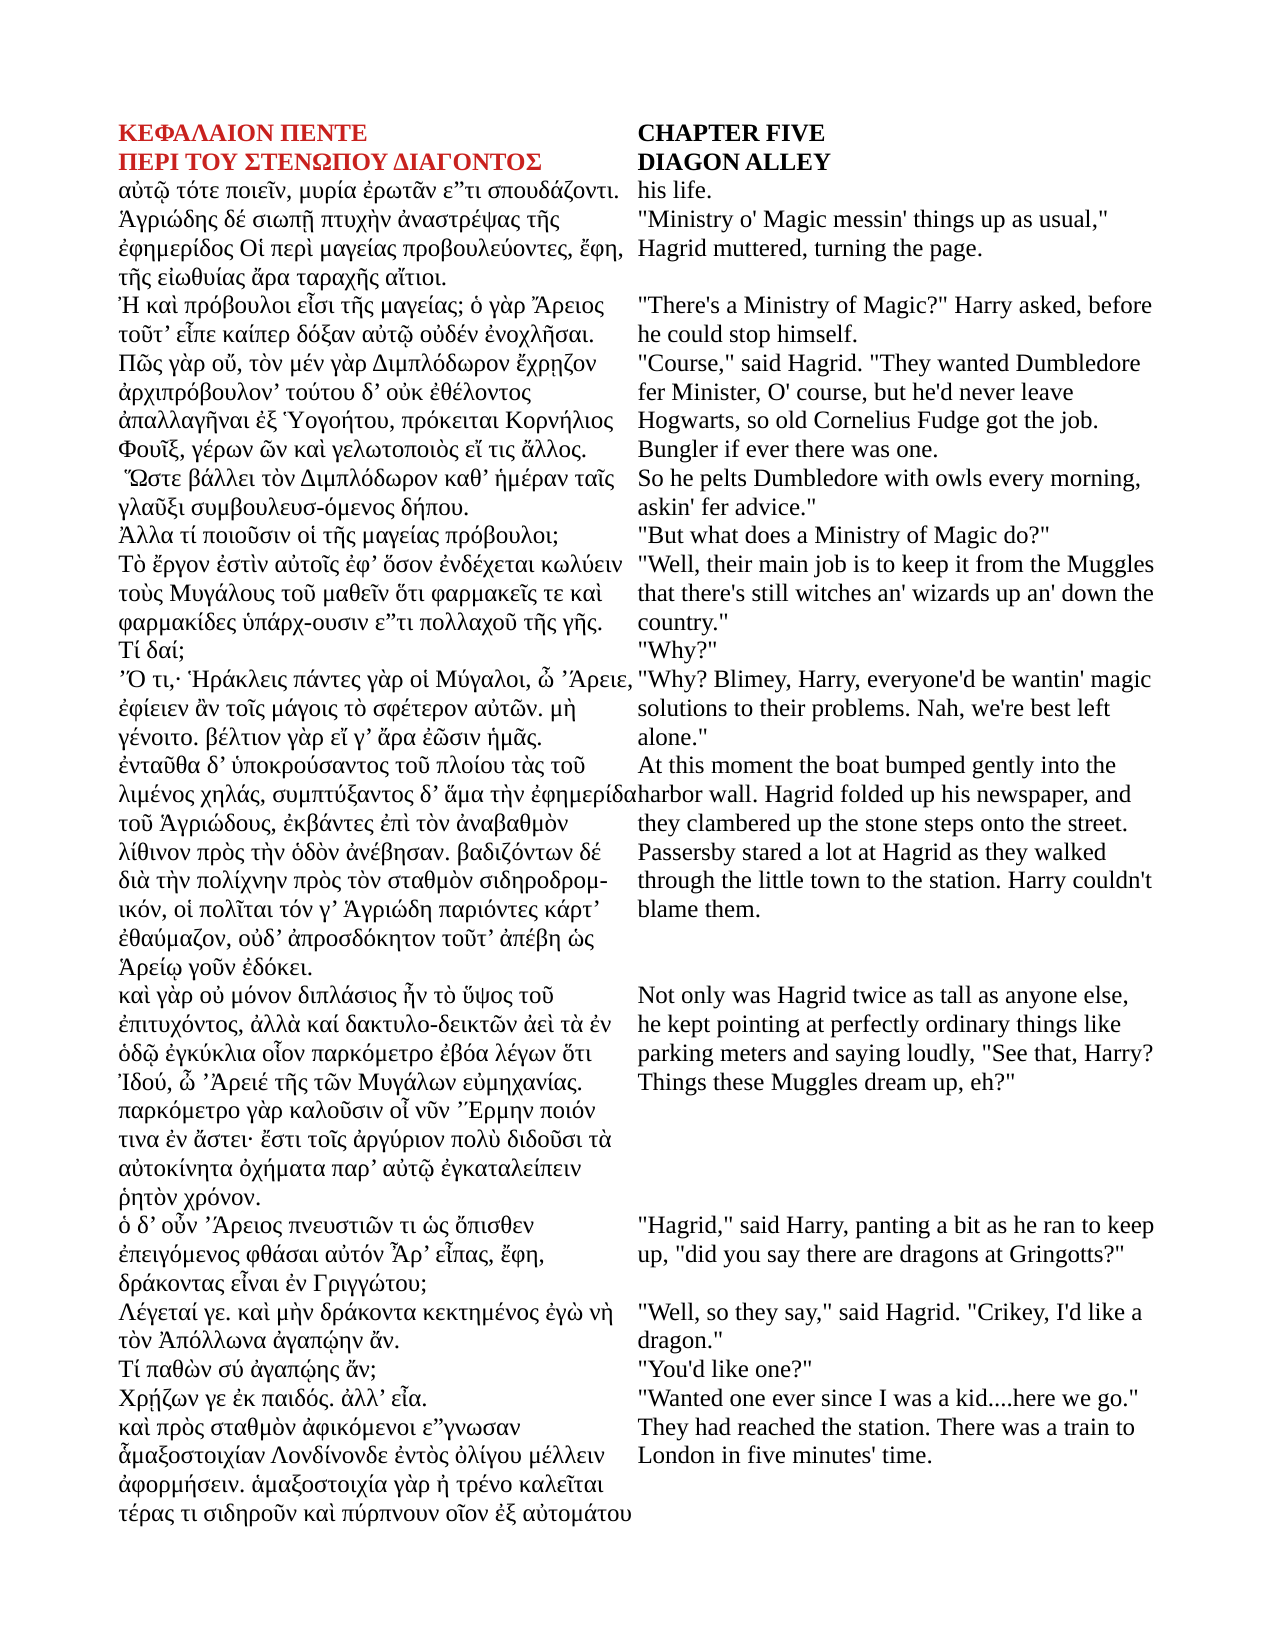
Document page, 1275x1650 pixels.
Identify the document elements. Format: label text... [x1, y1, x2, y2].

table_cell Τί δαί; [118, 636, 637, 664]
table_cell ὁ δ’ οὖν ’Άρειος πνευστιῶν τι ὡς ὄπισθεν ἐπειγόμενος φθάσαι αὐτόν Ἆρ’ εἶπας, ἔφη, δράκοντας εἶναι ἐν Γριγγώτου; [118, 1211, 637, 1297]
table_cell his life. [637, 176, 1157, 204]
table_header CHAPTER FIVE DIAGON ALLEY [637, 118, 1157, 176]
table_cell Ἁγριώδης δέ σιωπῇ πτυχὴν ἀναστρέψας τῆς ἐφημερίδος Οἱ περὶ μαγείας προβουλεύοντες, ἔφη, τῆς εἰωθυίας ἄρα ταραχῆς αἴτιοι. [118, 204, 637, 291]
table_cell Τὸ ἔργον ἐστὶν αὐτοῖς ἐφ’ ὅσον ἐνδέχεται κωλύειν τοὺς Μυγάλους τοῦ μαθεῖν ὅτι φαρμακεῖς τε καὶ φαρμακίδες ὑπάρχ-ουσιν ε”τι πολλαχοῦ τῆς γῆς. [118, 549, 637, 636]
table_cell "But what does a Ministry of Magic do?" [637, 521, 1157, 549]
table_cell αὐτῷ τότε ποιεῖν, μυρία ἐρωτᾶν ε”τι σπουδάζοντι. [118, 176, 637, 204]
table_cell "Why? Blimey, Harry, everyone'd be wantin' magic solutions to their problems. Nah, we're best left alone." [637, 664, 1157, 751]
table_cell καὶ πρὸς σταθμὸν ἀφικόμενοι ε”γνωσαν ἇμαξοστοιχίαν Λονδίνονδε ἐντὸς ὀλίγου μέλλειν ἀφορμήσειν. ἁμαξοστοιχία γὰρ ἠ τρένο καλεῖται τέρας τι σιδηροῦν καὶ πύρπνουν οῖον ἐξ αὐτομάτου [118, 1412, 637, 1527]
table_cell Τί παθὼν σύ ἀγαπῴης ἄν; [118, 1354, 637, 1383]
table_cell Πῶς γὰρ οὔ, τὸν μέν γὰρ Διμπλόδωρον ἔχρῃζον ἀρχιπρόβουλον’ τούτου δ’ οὐκ ἐθέλοντος ἀπαλλαγῆναι ἐξ Ὑογοήτου, πρόκειται Κορνήλιος Φουῖξ, γέρων ῶν καὶ γελωτοποιὸς εἴ τις ἄλλος. [118, 348, 637, 463]
table_cell Not only was Hagrid twice as tall as anyone else, he kept pointing at perfectly ordinary things like parking meters and saying loudly, "See that, Harry? Things these Muggles dream up, eh?" [637, 981, 1157, 1211]
table_header ΚΕΦΑΛΑΙΟΝ ΠΕΝΤΕ ΠΕΡΙ ΤΟΥ ΣΤΕΝΩΠΟΥ ΔΙΑΓΟΝΤΟΣ [118, 118, 637, 176]
table_cell ’Ό τι,· Ἡράκλεις πάντες γὰρ οἱ Μύγαλοι, ὦ ’Άρειε, ἐφίειεν ἂν τοῖς μάγοις τὸ σφέτερον αὐτῶν. μὴ γένοιτο. βέλτιον γὰρ εἴ γ’ ἄρα ἐῶσιν ἡμᾶς. [118, 664, 637, 751]
table_cell "Wanted one ever since I was a kid....here we go." [637, 1383, 1157, 1412]
table_cell "Course," said Hagrid. "They wanted Dumbledore fer Minister, O' course, but he'd never leave Hogwarts, so old Cornelius Fudge got the job. Bungler if ever there was one. [637, 348, 1157, 463]
table_cell Ἀλλα τί ποιοῦσιν οἱ τῆς μαγείας πρόβουλοι; [118, 521, 637, 549]
table_cell "Well, their main job is to keep it from the Muggles that there's still witches an' wizards up an' down the country." [637, 549, 1157, 636]
table_cell "Ministry o' Magic messin' things up as usual," Hagrid muttered, turning the page. [637, 204, 1157, 291]
table_cell Ὥστε βάλλει τὸν Διμπλόδωρον καθ’ ἡμέραν ταῖς γλαῦξι συμβουλευσ-όμενος δήπου. [118, 463, 637, 521]
table_cell καὶ γὰρ οὐ μόνον διπλάσιος ἦν τὸ ὕψος τοῦ ἐπιτυχόντος, ἀλλὰ καί δακτυλο-δεικτῶν ἀεὶ τὰ ἐν ὁδῷ ἐγκύκλια οἷον παρκόμετρο ἐβόα λέγων ὅτι Ἰδού, ὦ ’Ἀρειέ τῆς τῶν Μυγάλων εὐμηχανίας. παρκόμετρο γὰρ καλοῦσιν οἶ νῦν ’Έρμην ποιόν τινα ἐν ἄστει· ἔστι τοῖς ἀργύριον πολὺ διδοῦσι τὰ αὐτοκίνητα ὀχήματα παρ’ αὐτῷ ἐγκαταλείπειν ῥητὸν χρόνον. [118, 981, 637, 1211]
table_cell They had reached the station. There was a train to London in five minutes' time. [637, 1412, 1157, 1527]
table_cell "Hagrid," said Harry, panting a bit as he ran to keep up, "did you say there are dragons at Gringotts?" [637, 1211, 1157, 1297]
table_cell Λέγεταί γε. καὶ μὴν δράκοντα κεκτημένος ἐγὼ νὴ τὸν Ἀπόλλωνα ἀγαπῴην ἄν. [118, 1297, 637, 1354]
table_cell Ἠ καὶ πρόβουλοι εἶσι τῆς μαγείας; ὁ γὰρ Ἄρειος τοῦτ’ εἷπε καίπερ δόξαν αὐτῷ οὐδέν ἐνοχλῆσαι. [118, 291, 637, 348]
table_cell At this moment the boat bumped gently into the harbor wall. Hagrid folded up his newspaper, and they clambered up the stone steps onto the street. Passersby stared a lot at Hagrid as they walked through the little town to the station. Harry couldn't blame them. [637, 751, 1157, 981]
table_cell "There's a Ministry of Magic?" Harry asked, before he could stop himself. [637, 291, 1157, 348]
table_cell "You'd like one?" [637, 1354, 1157, 1383]
table_cell Χρῄζων γε ἐκ παιδός. ἀλλ’ εἶα. [118, 1383, 637, 1412]
table_cell "Why?" [637, 636, 1157, 664]
table_cell ἐνταῦθα δ’ ὑποκρούσαντος τοῦ πλοίου τὰς τοῦ λιμένος χηλάς, συμπτύξαντος δ’ ἅμα τὴν ἐφημερίδα τοῦ Ἁγριώδους, ἐκβάντες ἐπὶ τὸν ἀναβαθμὸν λίθινον πρὸς τὴν ὁδὸν ἀνέβησαν. βαδιζόντων δέ διὰ τὴν πολίχνην πρὸς τὸν σταθμὸν σιδηροδρομ-ικόν, οἱ πολῖται τόν γ’ Ἁγριώδη παριόντες κάρτ’ ἐθαύμαζον, οὐδ’ ἀπροσδόκητον τοῦτ’ ἀπέβη ὡς Ἁρείῳ γοῦν ἐδόκει. [118, 751, 637, 981]
table_cell "Well, so they say," said Hagrid. "Crikey, I'd like a dragon." [637, 1297, 1157, 1354]
table_cell So he pelts Dumbledore with owls every morning, askin' fer advice." [637, 463, 1157, 521]
